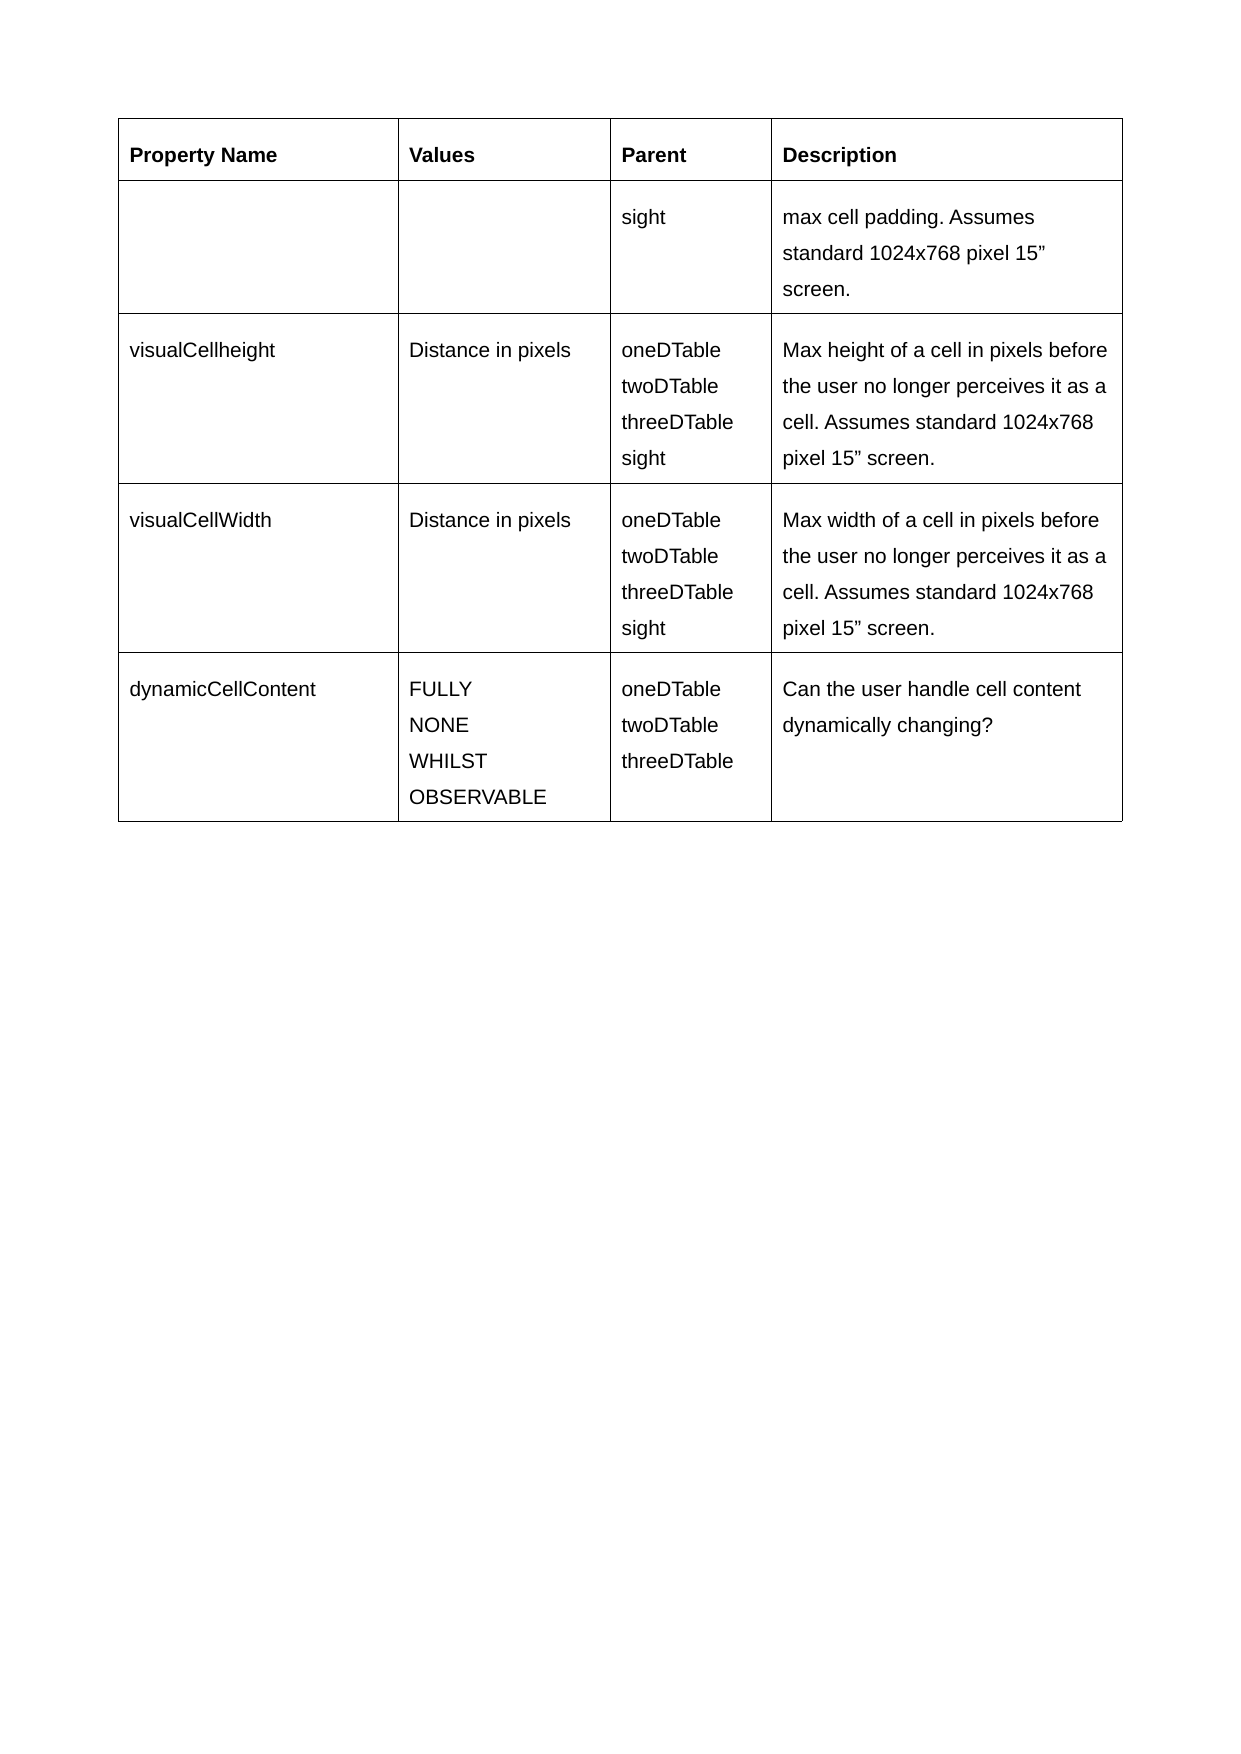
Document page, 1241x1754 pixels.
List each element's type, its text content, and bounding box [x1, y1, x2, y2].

table_cell Distance in pixels [399, 314, 610, 482]
table_cell [399, 181, 610, 313]
table_header Values [399, 119, 610, 180]
table_header Property Name [119, 119, 398, 180]
table_cell oneDTable twoDTable threeDTable [611, 653, 771, 821]
table_cell Max width of a cell in pixels before the user no longer perceives it as a cell. Assumes standard 1024x768 pixel 15” screen. [772, 484, 1122, 652]
table_cell visualCellheight [119, 314, 398, 482]
table_cell [119, 181, 398, 313]
table_header Description [772, 119, 1122, 180]
table_cell visualCellWidth [119, 484, 398, 652]
table_cell oneDTable twoDTable threeDTable sight [611, 314, 771, 482]
table_header Parent [611, 119, 771, 180]
table_cell oneDTable twoDTable threeDTable sight [611, 484, 771, 652]
table_cell Can the user handle cell content dynamically changing? [772, 653, 1122, 821]
table_cell dynamicCellContent [119, 653, 398, 821]
table_cell max cell padding. Assumes standard 1024x768 pixel 15” screen. [772, 181, 1122, 313]
table_cell Distance in pixels [399, 484, 610, 652]
table_cell sight [611, 181, 771, 313]
table_cell FULLY NONE WHILST OBSERVABLE [399, 653, 610, 821]
table_cell Max height of a cell in pixels before the user no longer perceives it as a cell. Assumes standard 1024x768 pixel 15” screen. [772, 314, 1122, 482]
